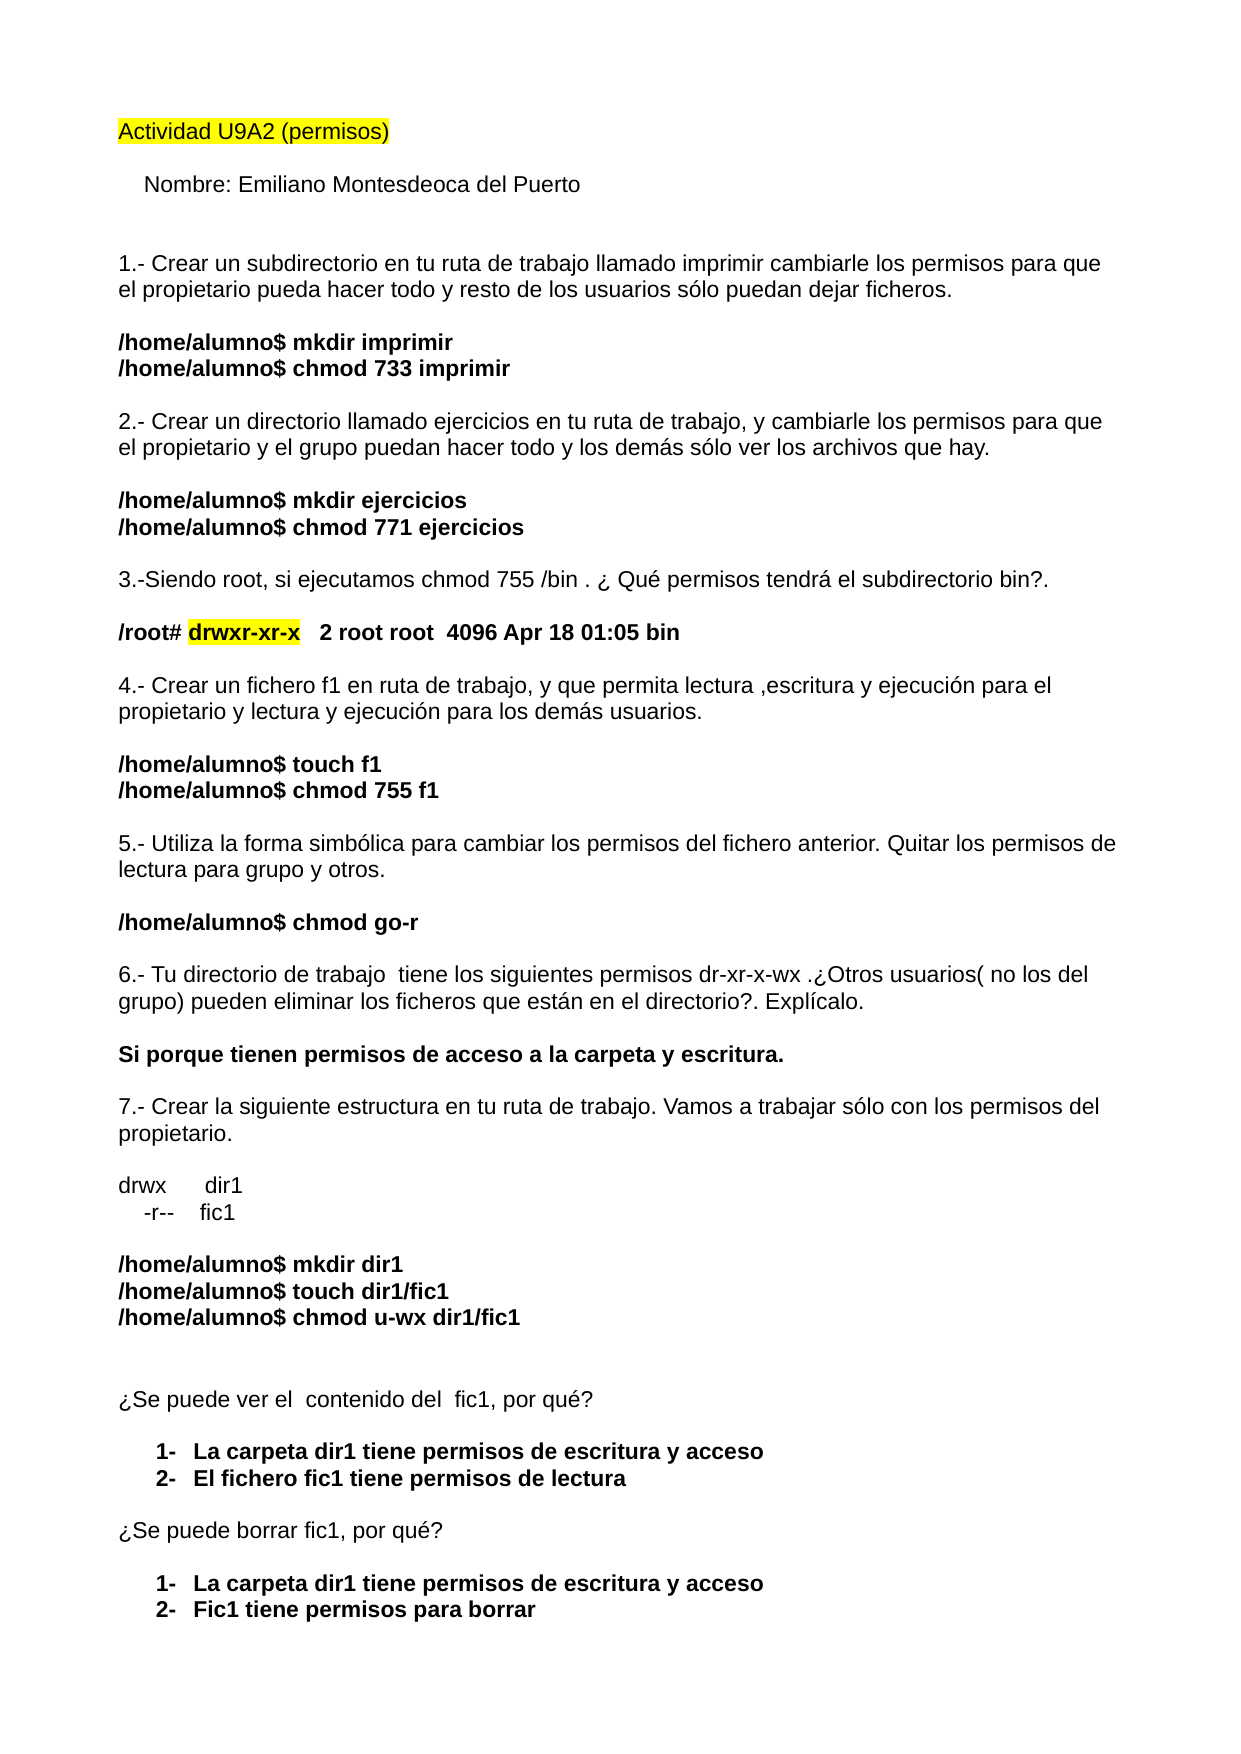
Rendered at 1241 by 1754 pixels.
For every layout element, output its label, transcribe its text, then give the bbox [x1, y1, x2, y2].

text 2.- Crear un directorio llamado ejercicios en tu ruta de trabajo, y cambiarle los permisos para que el propietario y el grupo puedan hacer todo y los demás sólo ver los archivos que hay. [118, 408, 1122, 461]
list La carpeta dir1 tiene permisos de escritura y acceso [156, 1570, 1122, 1596]
text /home/alumno$ chmod go-r [118, 909, 1122, 935]
text Nombre: Emiliano Montesdeoca del Puerto [118, 171, 1122, 197]
text /home/alumno$ chmod 771 ejercicios [118, 513, 1122, 540]
text -r-- fic1 [118, 1199, 1122, 1225]
text /home/alumno$ touch dir1/fic1 [118, 1278, 1122, 1304]
text /home/alumno$ chmod 733 imprimir [118, 355, 1122, 382]
text 6.- Tu directorio de trabajo tiene los siguientes permisos dr-xr-x-wx .¿Otros usuarios( no los del grupo) pueden eliminar los ficheros que están en el directorio?. Explícalo. [118, 961, 1122, 1014]
text Si porque tienen permisos de acceso a la carpeta y escritura. [118, 1041, 1122, 1067]
text /home/alumno$ chmod u-wx dir1/fic1 [118, 1304, 1122, 1330]
list Fic1 tiene permisos para borrar [156, 1596, 1122, 1623]
text 5.- Utiliza la forma simbólica para cambiar los permisos del fichero anterior. Quitar los permisos de lectura para grupo y otros. [118, 830, 1122, 882]
text 3.-Siendo root, si ejecutamos chmod 755 /bin . ¿ Qué permisos tendrá el subdirectorio bin?. [118, 566, 1122, 592]
text /root# drwxr-xr-x 2 root root 4096 Apr 18 01:05 bin [118, 619, 1122, 645]
text /home/alumno$ touch f1 [118, 751, 1122, 777]
text ¿Se puede borrar fic1, por qué? [118, 1517, 1122, 1544]
text Actividad U9A2 (permisos) [118, 118, 1122, 144]
text 4.- Crear un fichero f1 en ruta de trabajo, y que permita lectura ,escritura y ejecución para el propietario y lectura y ejecución para los demás usuarios. [118, 672, 1122, 724]
text /home/alumno$ chmod 755 f1 [118, 777, 1122, 803]
text /home/alumno$ mkdir imprimir [118, 329, 1122, 355]
text /home/alumno$ mkdir dir1 [118, 1251, 1122, 1278]
list El fichero fic1 tiene permisos de lectura [156, 1464, 1122, 1491]
text /home/alumno$ mkdir ejercicios [118, 487, 1122, 513]
text 1.- Crear un subdirectorio en tu ruta de trabajo llamado imprimir cambiarle los permisos para que el propietario pueda hacer todo y resto de los usuarios sólo puedan dejar ficheros. [118, 250, 1122, 303]
text 7.- Crear la siguiente estructura en tu ruta de trabajo. Vamos a trabajar sólo con los permisos del propietario. [118, 1093, 1122, 1146]
text drwx dir1 [118, 1172, 1122, 1199]
list La carpeta dir1 tiene permisos de escritura y acceso [156, 1438, 1122, 1464]
text ¿Se puede ver el contenido del fic1, por qué? [118, 1386, 1122, 1412]
